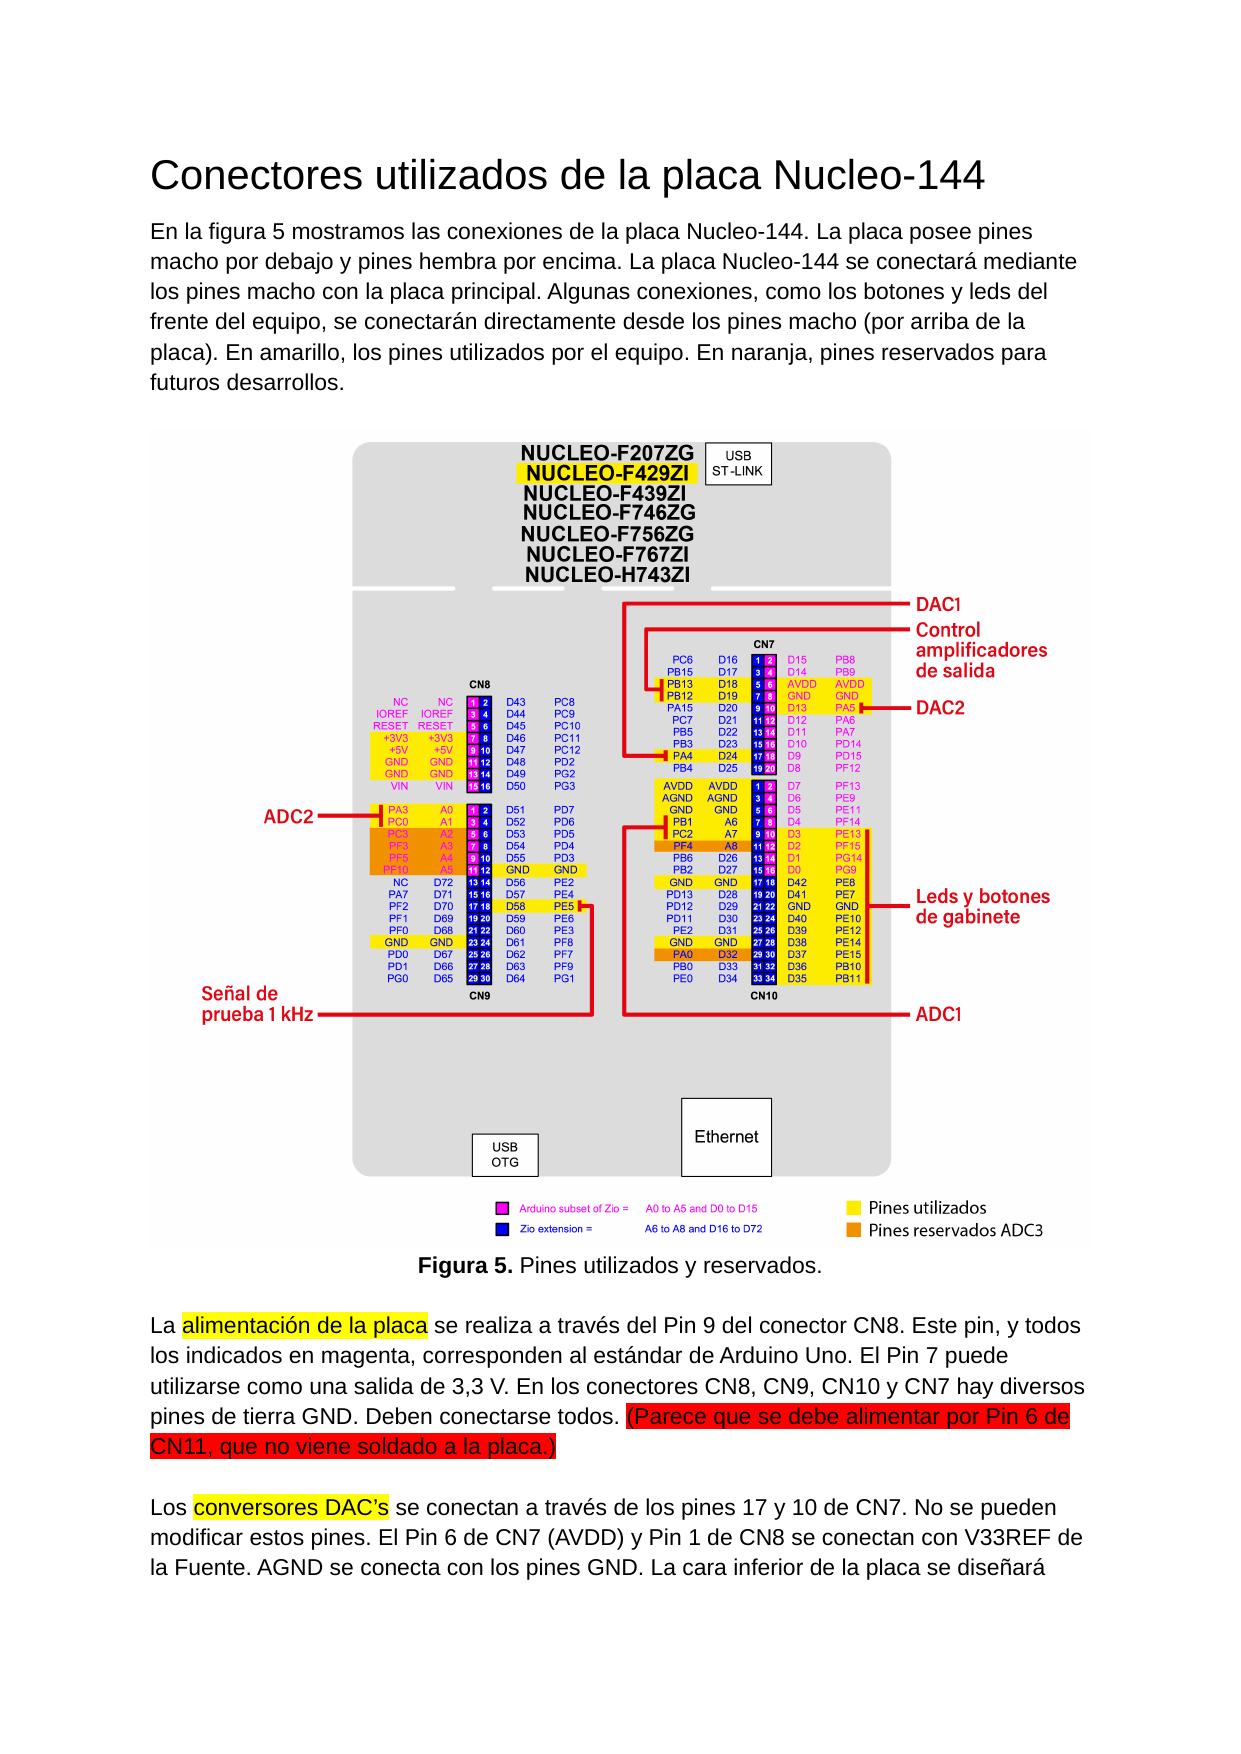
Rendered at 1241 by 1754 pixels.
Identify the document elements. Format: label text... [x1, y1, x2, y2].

text Los conversores DAC’s se conectan a través de los pines 17 y 10 de CN7. No se pueden modificar estos pines. El Pin 6 de CN7 (AVDD) y Pin 1 de CN8 se conectan con V33REF de la Fuente. AGND se conecta con los pines GND. La cara inferior de la placa se diseñará [150, 1493, 1090, 1580]
text En la figura 5 mostramos las conexiones de la placa Nucleo-144. La placa posee pines macho por debajo y pines hembra por encima. La placa Nucleo-144 se conectará mediante los pines macho con la placa principal. Algunas conexiones, como los botones y leds del frente del equipo, se conectarán directamente desde los pines macho (por arriba de la placa). En amarillo, los pines utilizados por el equipo. En naranja, pines reservados para futuros desarrollos. [150, 218, 1090, 395]
text La alimentación de la placa se realiza a través del Pin 9 del conector CN8. Este pin, y todos los indicados en magenta, corresponden al estándar de Arduino Uno. El Pin 7 puede utilizarse como una salida de 3,3 V. En los conectores CN8, CN9, CN10 y CN7 hay diversos pines de tierra GND. Deben conectarse todos. (Parece que se debe alimentar por Pin 6 de CN11, que no viene soldado a la placa.) [150, 1312, 1090, 1459]
subtitle Conectores utilizados de la placa Nucleo-144 [150, 150, 1090, 198]
text Figura 5. Pines utilizados y reservados. [150, 1252, 1090, 1278]
picture [150, 429, 1091, 1248]
